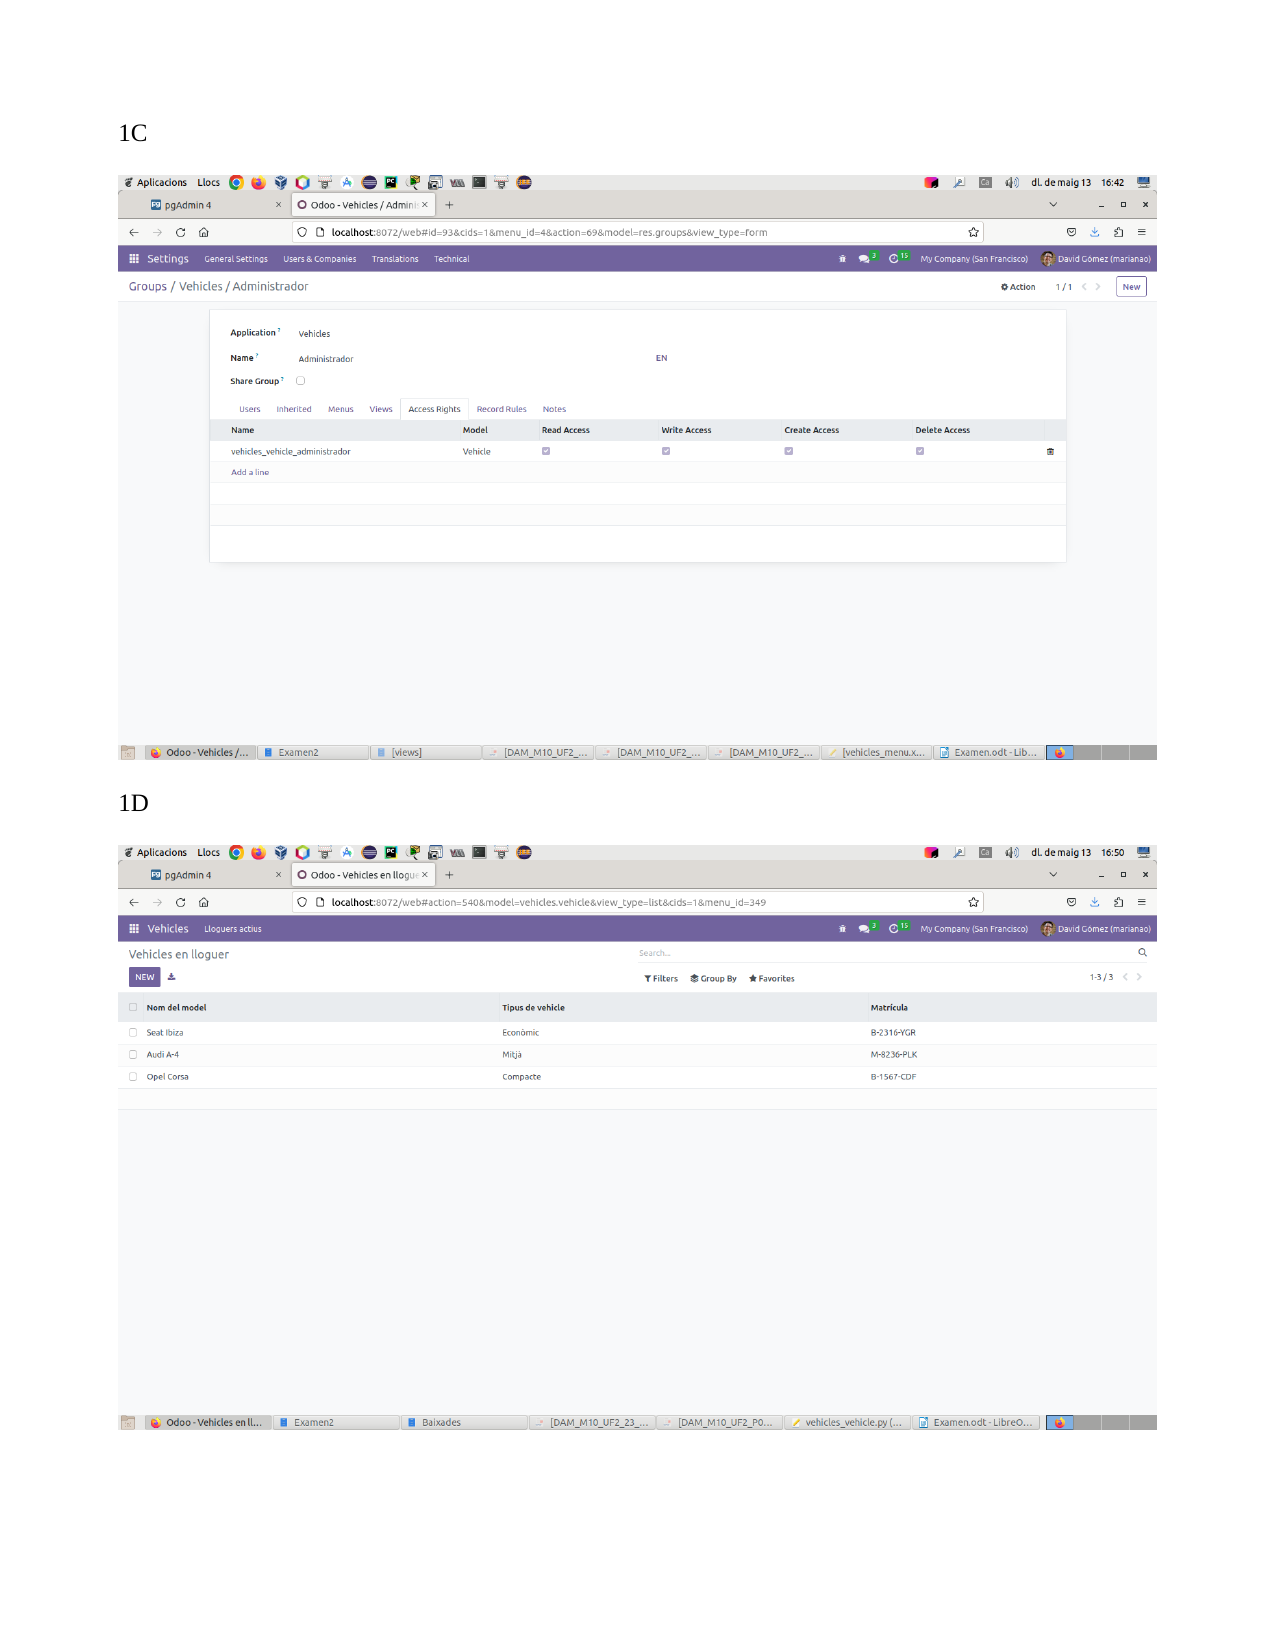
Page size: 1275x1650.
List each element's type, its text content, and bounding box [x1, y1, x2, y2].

picture [118, 175, 1157, 760]
text 1C [118, 118, 1157, 147]
text 1D [118, 788, 1157, 817]
picture [118, 845, 1157, 1430]
